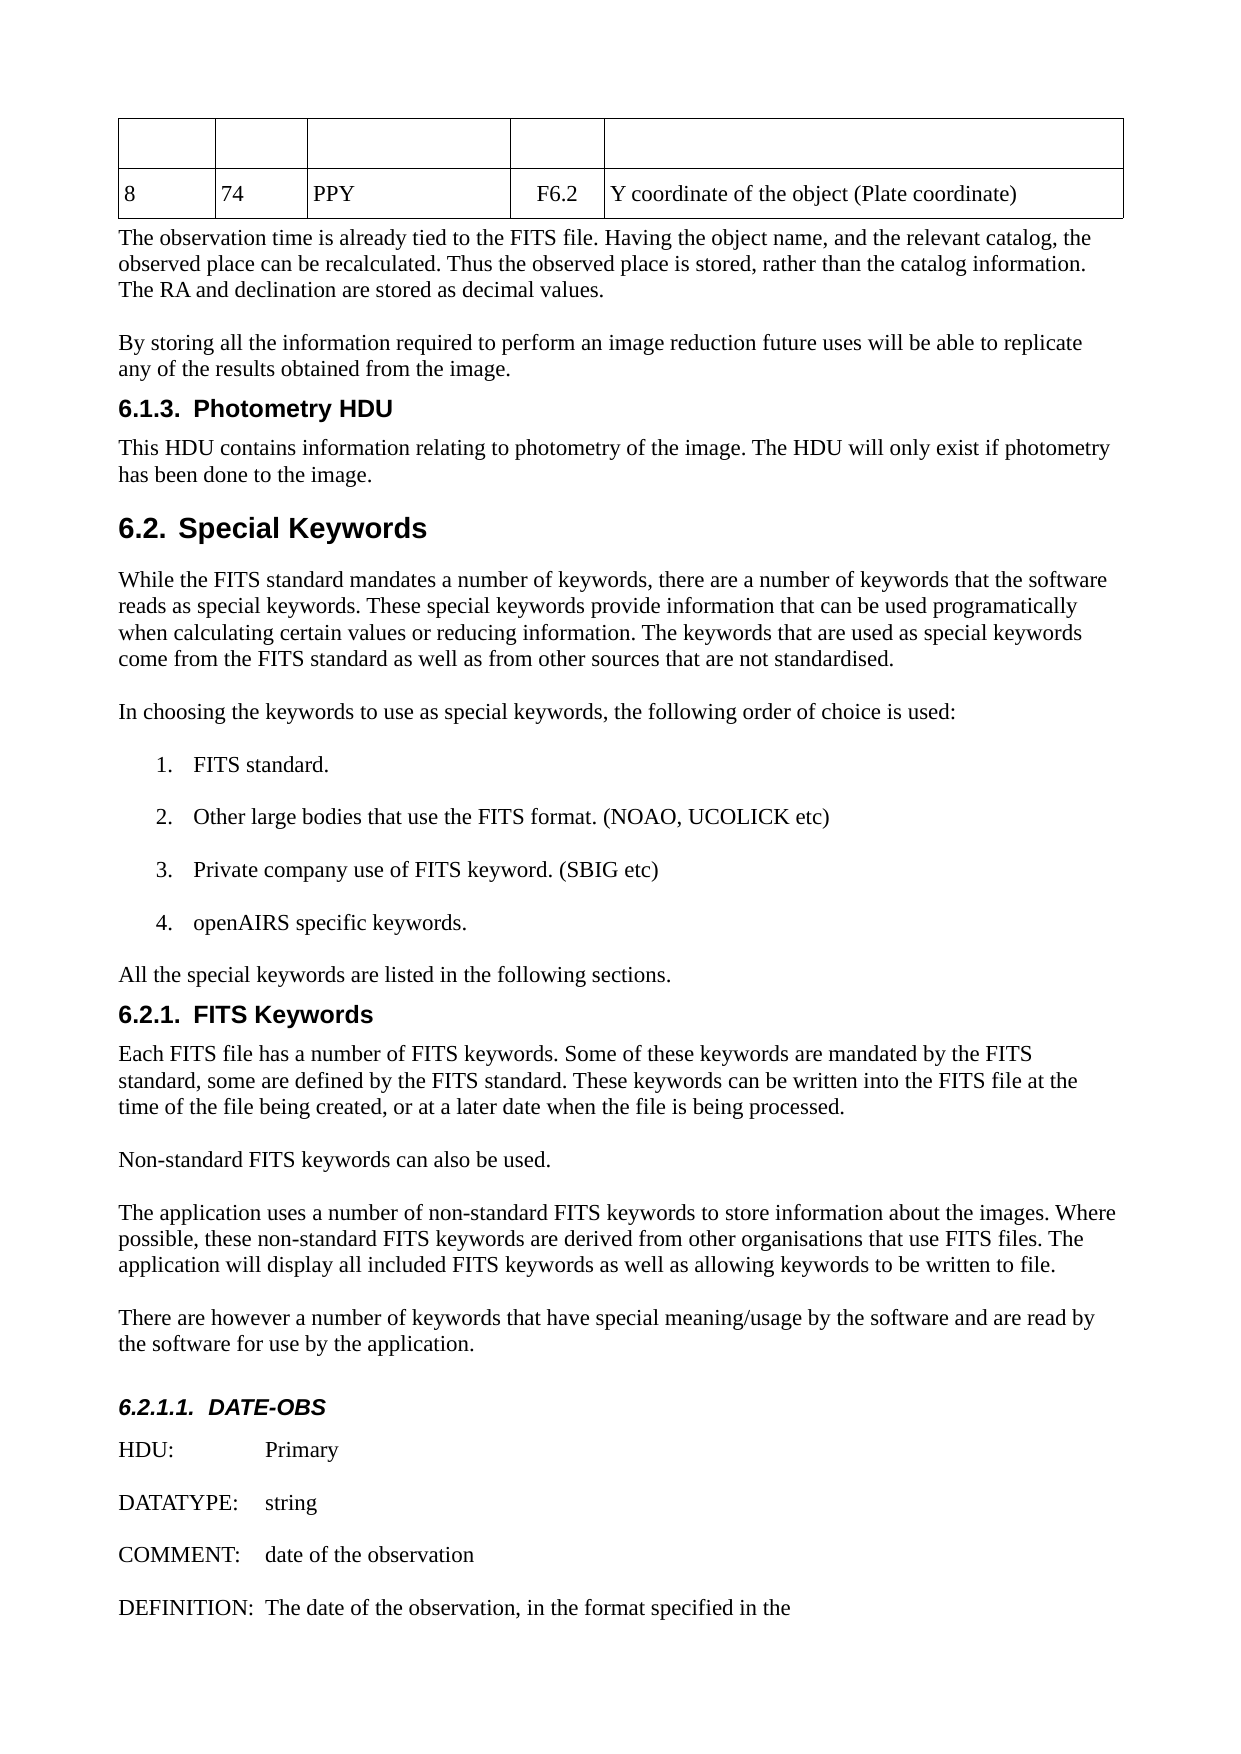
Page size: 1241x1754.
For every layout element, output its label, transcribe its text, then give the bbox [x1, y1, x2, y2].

table_cell 8 [119, 169, 215, 218]
subtitle Special Keywords [118, 511, 1122, 545]
list FITS standard. [156, 737, 1122, 777]
table_cell [308, 119, 510, 168]
text DEFINITION: The date of the observation, in the format specified in the [118, 1580, 1122, 1620]
list Other large bodies that use the FITS format. (NOAO, UCOLICK etc) [156, 789, 1122, 830]
table_cell [216, 119, 307, 168]
text While the FITS standard mandates a number of keywords, there are a number of keywords that the software reads as special keywords. These special keywords provide information that can be used programatically when calculating certain values or reducing information. The keywords that are used as special keywords come from the FITS standard as well as from other sources that are not standardised. [118, 557, 1122, 672]
text Non-standard FITS keywords can also be used. [118, 1132, 1122, 1172]
table_cell [119, 119, 215, 168]
subtitle Photometry HDU [118, 394, 1122, 423]
text All the special keywords are listed in the following sections. [118, 948, 1122, 988]
text DATATYPE: string [118, 1475, 1122, 1515]
text The application uses a number of non-standard FITS keywords to store information about the images. Where possible, these non-standard FITS keywords are derived from other organisations that use FITS files. The application will display all included FITS keywords as well as allowing keywords to be written to file. [118, 1185, 1122, 1278]
table_cell [605, 119, 1123, 168]
subtitle DATE-OBS [118, 1394, 1122, 1421]
table_cell PPY [308, 169, 510, 218]
text By storing all the information required to perform an image reduction future uses will be able to replicate any of the results obtained from the image. [118, 315, 1122, 382]
list Private company use of FITS keyword. (SBIG etc) [156, 842, 1122, 882]
text HDU: Primary [118, 1433, 1122, 1462]
subtitle FITS Keywords [118, 1000, 1122, 1029]
text Each FITS file has a number of FITS keywords. Some of these keywords are mandated by the FITS standard, some are defined by the FITS standard. These keywords can be written into the FITS file at the time of the file being created, or at a later date when the file is being processed. [118, 1029, 1122, 1119]
table_cell F6.2 [511, 169, 604, 218]
table_cell [511, 119, 604, 168]
table_cell Y coordinate of the object (Plate coordinate) [605, 169, 1123, 218]
list openAIRS specific keywords. [156, 895, 1122, 935]
text There are however a number of keywords that have special meaning/usage by the software and are read by the software for use by the application. [118, 1290, 1122, 1357]
text This HDU contains information relating to photometry of the image. The HDU will only exist if photometry has been done to the image. [118, 423, 1122, 487]
text The observation time is already tied to the FITS file. Having the object name, and the relevant catalog, the observed place can be recalculated. Thus the observed place is stored, rather than the catalog information. The RA and declination are stored as decimal values. [118, 219, 1122, 303]
text In choosing the keywords to use as special keywords, the following order of choice is used: [118, 684, 1122, 724]
text COMMENT: date of the observation [118, 1527, 1122, 1568]
table_cell 74 [216, 169, 307, 218]
